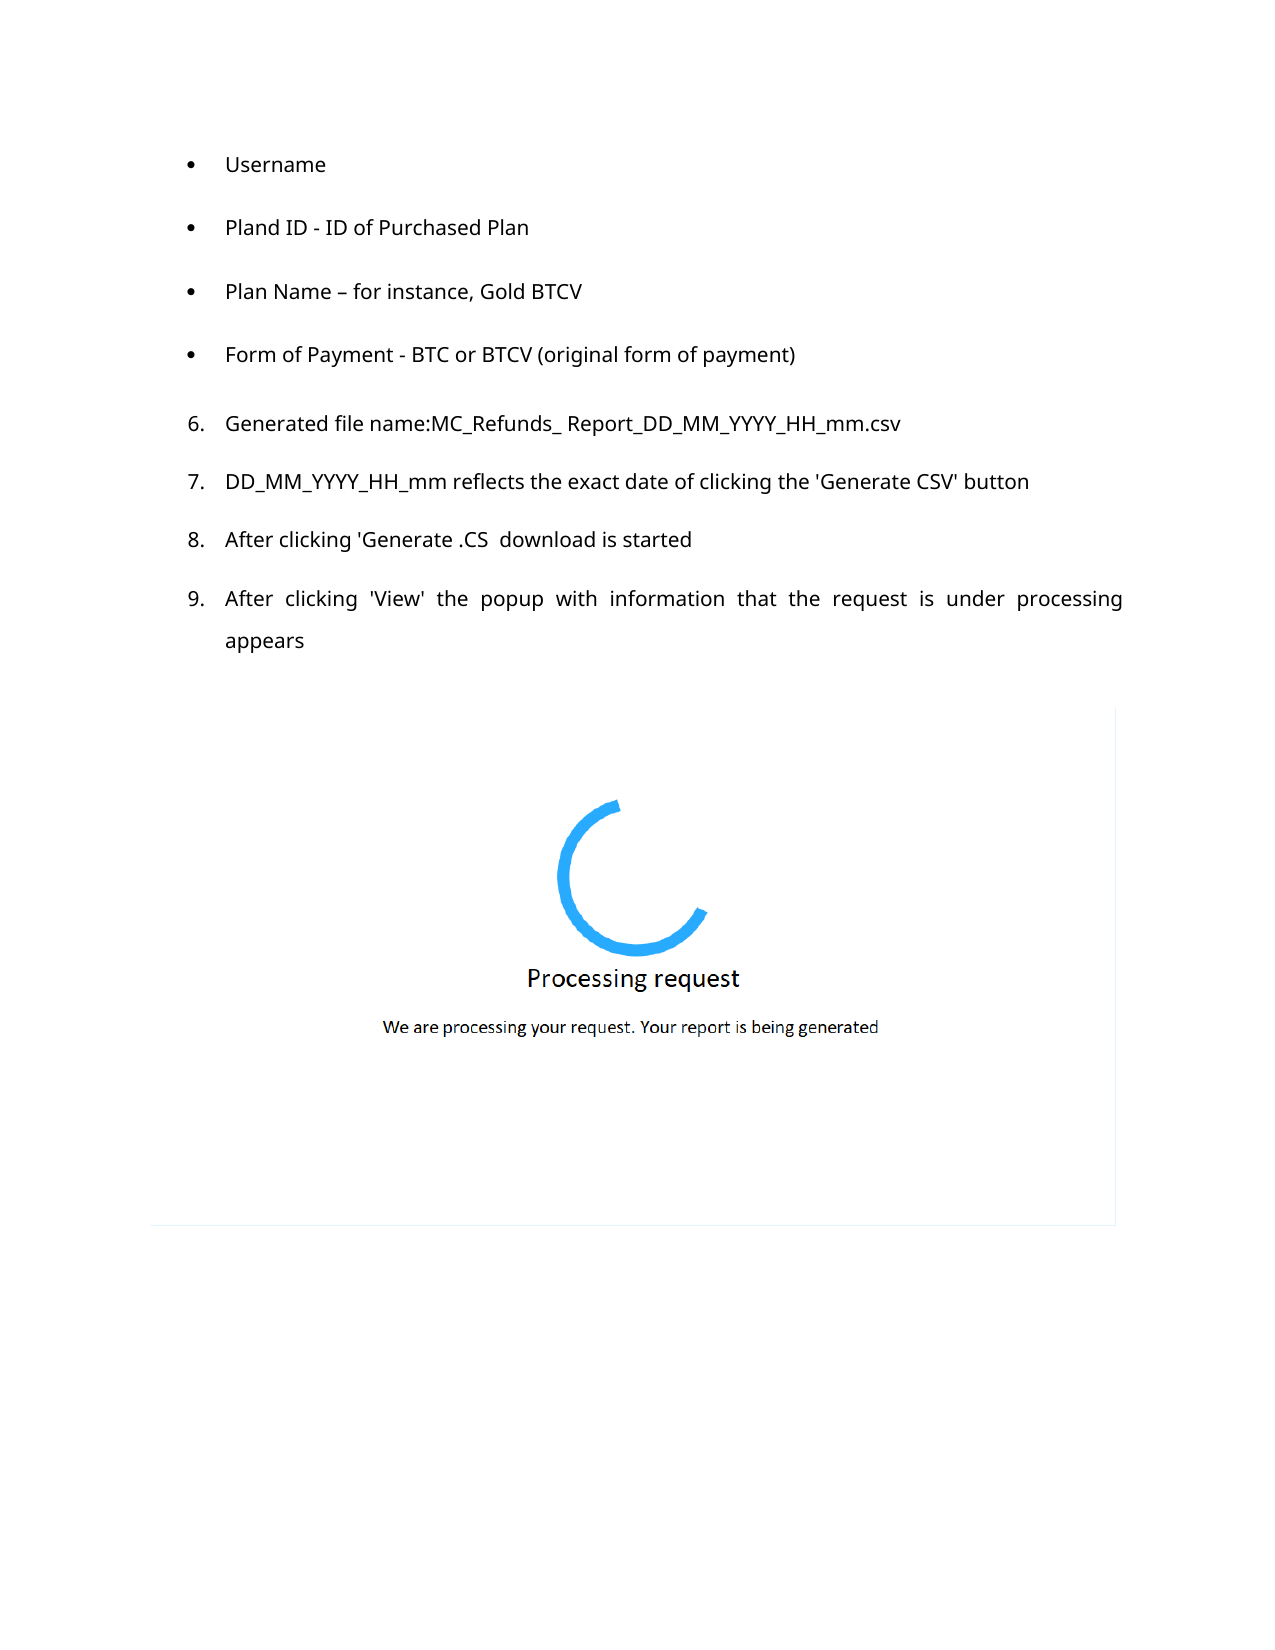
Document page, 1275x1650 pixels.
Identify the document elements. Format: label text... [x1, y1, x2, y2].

list Pland ID - ID of Purchased Plan [187, 213, 1125, 242]
list Generated file name:MC_Refunds_ Report_DD_MM_YYYY_HH_mm.csv [187, 409, 1125, 437]
list Form of Payment - BTC or BTCV (original form of payment) [187, 340, 1125, 369]
list Username [187, 150, 1125, 178]
list Plan Name – for instance, Gold BTCV [187, 277, 1125, 305]
list After clicking 'View' the popup with information that the request is under processing appears [187, 584, 1125, 655]
list DD_MM_YYYY_HH_mm reflects the exact date of clicking the 'Generate CSV' button [187, 467, 1125, 496]
list After clicking 'Generate .CS download is started [187, 525, 1125, 554]
